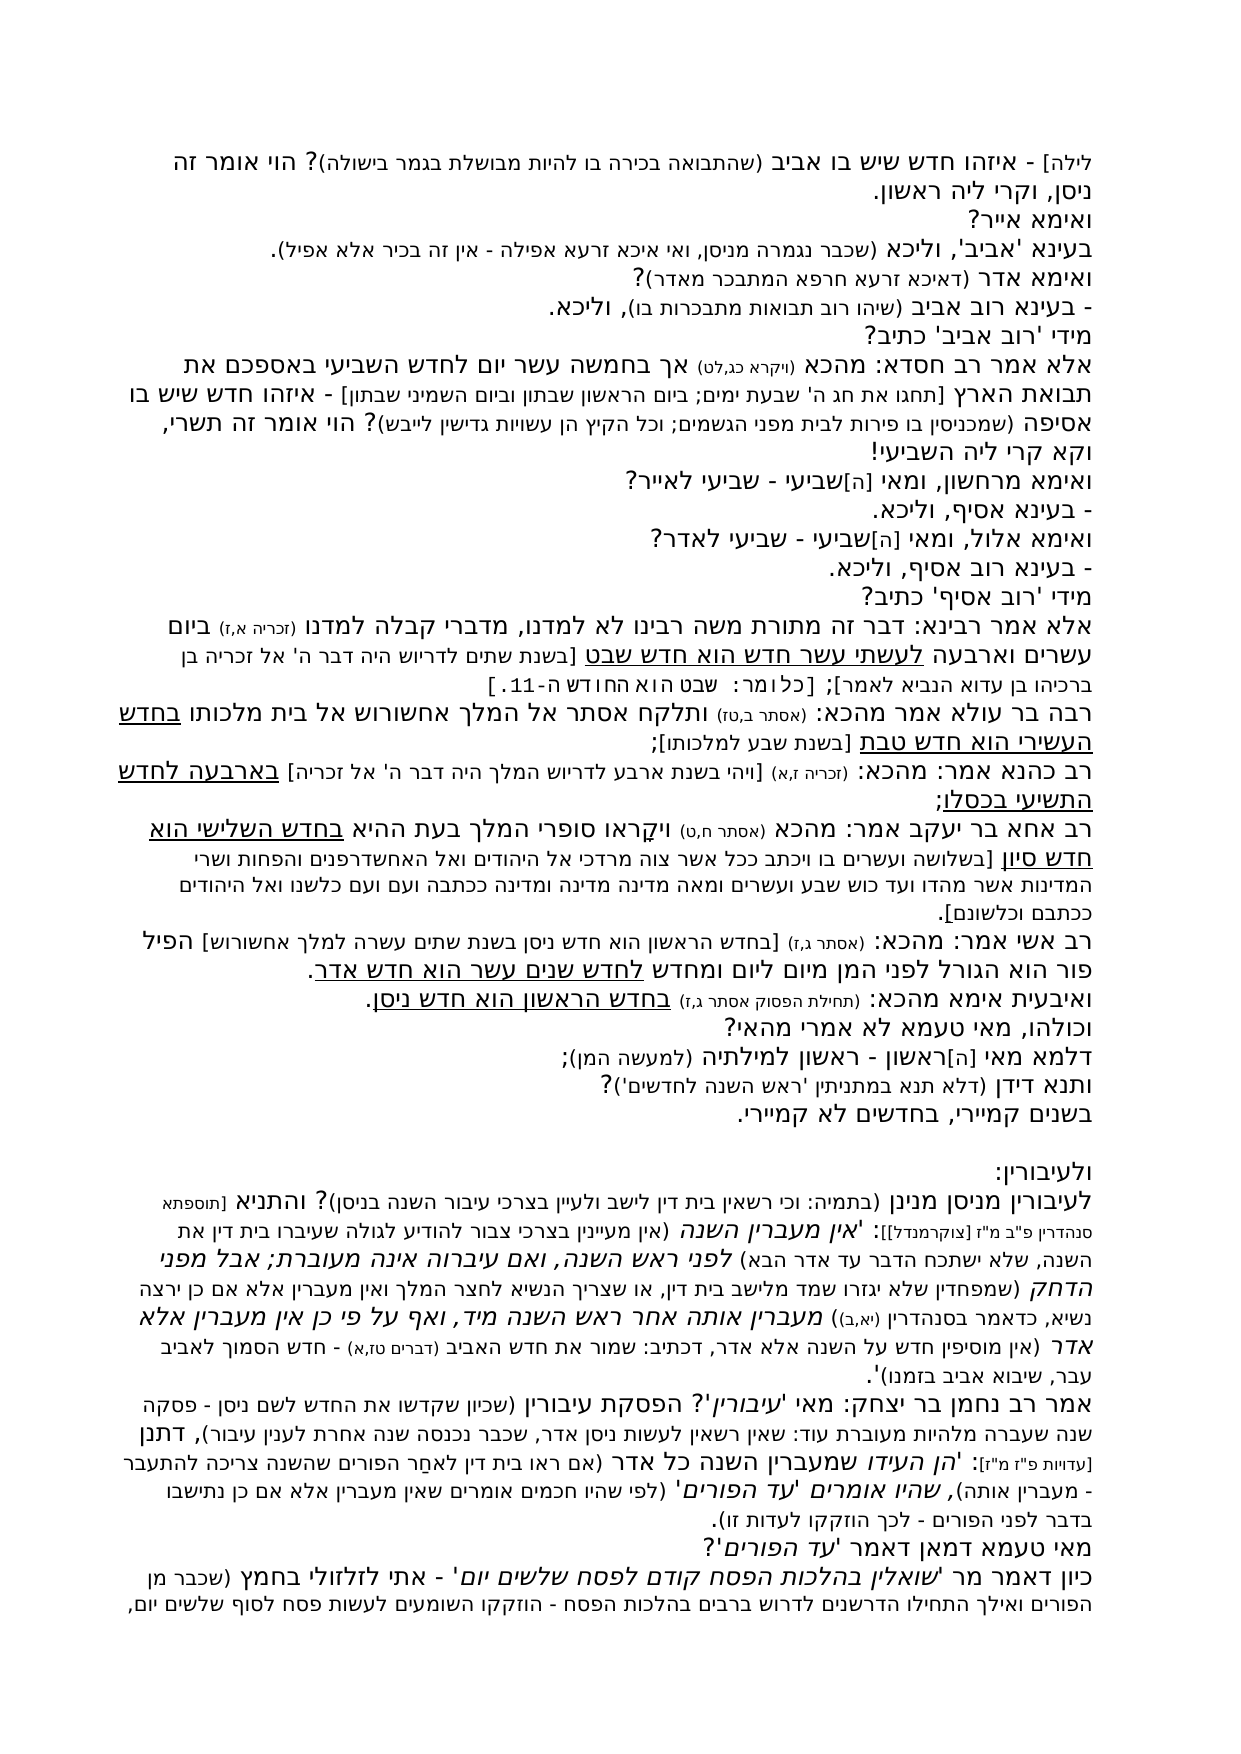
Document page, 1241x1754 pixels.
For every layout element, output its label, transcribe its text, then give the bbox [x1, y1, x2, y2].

text רב אחא בר יעקב אמר: מהכא (אסתר ח,ט) ויקָראו סופרי המלך בעת ההיא בחדש השלישי הוא חדש סיון [בשלושה ועשרים בו ויכתב ככל אשר צוה מרדכי אל היהודים ואל האחשדרפנים והפחות ושרי המדינות אשר מהדו ועד כוש שבע ועשרים ומאה מדינה מדינה ומדינה ככתבה ועם ועם כלשנו ואל היהודים ככתבם וכלשונם]. [118, 814, 1092, 926]
text רב כהנא אמר: מהכא: (זכריה ז,א) [ויהי בשנת ארבע לדריוש המלך היה דבר ה' אל זכריה] בארבעה לחדש התשיעי בכסלו; [118, 756, 1092, 814]
text דלמא מאי [ה]ראשון - ראשון למילתיה (למעשה המן); [118, 1042, 1092, 1071]
text בשנים קמיירי, בחדשים לא קמיירי. [118, 1100, 1092, 1129]
text - בעינא אסיף, וליכא. [118, 495, 1092, 524]
text ואימא אייר? [118, 206, 1092, 234]
text - בעינא רוב אסיף, וליכא. [118, 553, 1092, 582]
text בעינא 'אביב', וליכא (שכבר נגמרה מניסן, ואי איכא זרעא אפילה - אין זה בכיר אלא אפיל). [118, 234, 1092, 263]
text כיון דאמר מר 'שואלין בהלכות הפסח קודם לפסח שלשים יום' - אתי לזלזולי בחמץ (שכבר מן הפורים ואילך התחילו הדרשנים לדרוש ברבים בהלכות הפסח - הוזקקו השומעים לעשות פסח לסוף שלשים יום, [118, 1563, 1092, 1617]
text וכולהו, מאי טעמא לא אמרי מהאי? [118, 1013, 1092, 1042]
text מידי 'רוב אביב' כתיב? [118, 321, 1092, 350]
text לעיבורין מניסן מנינן (בתמיה: וכי רשאין בית דין לישב ולעיין בצרכי עיבור השנה בניסן)? והתניא [תוספתא סנהדרין פ"ב מ"ז [צוקרמנדל]]: 'אין מעברין השנה (אין מעיינין בצרכי צבור להודיע לגולה שעיברו בית דין את השנה, שלא ישתכח הדבר עד אדר הבא) לפני ראש השנה, ואם עיברוה אינה מעוברת; אבל מפני הדחק (שמפחדין שלא יגזרו שמד מלישב בית דין, או שצריך הנשיא לחצר המלך ואין מעברין אלא אם כן ירצה נשיא, כדאמר בסנהדרין (יא,ב)) מעברין אותה אחר ראש השנה מיד, ואף על פי כן אין מעברין אלא אדר (אין מוסיפין חדש על השנה אלא אדר, דכתיב: שמור את חדש האביב (דברים טז,א) - חדש הסמוך לאביב עבר, שיבוא אביב בזמנו)'. [118, 1186, 1092, 1389]
text - בעינא רוב אביב (שיהו רוב תבואות מתבכרות בו), וליכא. [118, 292, 1092, 321]
text רבה בר עולא אמר מהכא: (אסתר ב,טז) ותלקח אסתר אל המלך אחשורוש אל בית מלכותו בחדש העשירי הוא חדש טבת [בשנת שבע למלכותו]; [118, 698, 1092, 756]
text אמר רב נחמן בר יצחק: מאי 'עיבורין'? הפסקת עיבורין (שכיון שקדשו את החדש לשם ניסן - פסקה שנה שעברה מלהיות מעוברת עוד: שאין רשאין לעשות ניסן אדר, שכבר נכנסה שנה אחרת לענין עיבור), דתנן [עדויות פ"ז מ"ז]: 'הן העידו שמעברין השנה כל אדר (אם ראו בית דין לאחַר הפורים שהשנה צריכה להתעבר - מעברין אותה), שהיו אומרים 'עד הפורים' (לפי שהיו חכמים אומרים שאין מעברין אלא אם כן נתישבו בדבר לפני הפורים - לכך הוזקקו לעדות זו). [118, 1389, 1092, 1534]
text מידי 'רוב אסיף' כתיב? [118, 582, 1092, 611]
text לילה] - איזהו חדש שיש בו אביב (שהתבואה בכירה בו להיות מבושלת בגמר בישולה)? הוי אומר זה ניסן, וקרי ליה ראשון. [118, 148, 1092, 206]
text ואימא אלול, ומאי [ה]שביעי - שביעי לאדר? [118, 524, 1092, 553]
text רב אשי אמר: מהכא: (אסתר ג,ז) [בחדש הראשון הוא חדש ניסן בשנת שתים עשרה למלך אחשורוש] הפיל פור הוא הגורל לפני המן מיום ליום ומחדש לחדש שנים עשר הוא חדש אדר. [118, 926, 1092, 984]
text מאי טעמא דמאן דאמר 'עד הפורים'? [118, 1534, 1092, 1563]
text אלא אמר רבינא: דבר זה מתורת משה רבינו לא למדנו, מדברי קבלה למדנו (זכריה א,ז) ביום עשרים וארבעה לעשתי עשר חדש הוא חדש שבט [בשנת שתים לדריוש היה דבר ה' אל זכריה בן ברכיהו בן עדוא הנביא לאמר]; [כלומר: שבט הוא החודש ה-11.] [118, 611, 1092, 698]
text ותנא דידן (דלא תנא במתניתין 'ראש השנה לחדשים')? [118, 1071, 1092, 1100]
text ולעיבורין: [118, 1157, 1092, 1186]
text ואימא אדר (דאיכא זרעא חרפא המתבכר מאדר)? [118, 263, 1092, 292]
text ואיבעית אימא מהכא: (תחילת הפסוק אסתר ג,ז) בחדש הראשון הוא חדש ניסן. [118, 984, 1092, 1013]
text ואימא מרחשון, ומאי [ה]שביעי - שביעי לאייר? [118, 466, 1092, 495]
text אלא אמר רב חסדא: מהכא (ויקרא כג,לט) אך בחמשה עשר יום לחדש השביעי באספכם את תבואת הארץ [תחגו את חג ה' שבעת ימים; ביום הראשון שבתון וביום השמיני שבתון] - איזהו חדש שיש בו אסיפה (שמכניסין בו פירות לבית מפני הגשמים; וכל הקיץ הן עשויות גדישין לייבש)? הוי אומר זה תשרי, וקא קרי ליה השביעי! [118, 350, 1092, 466]
